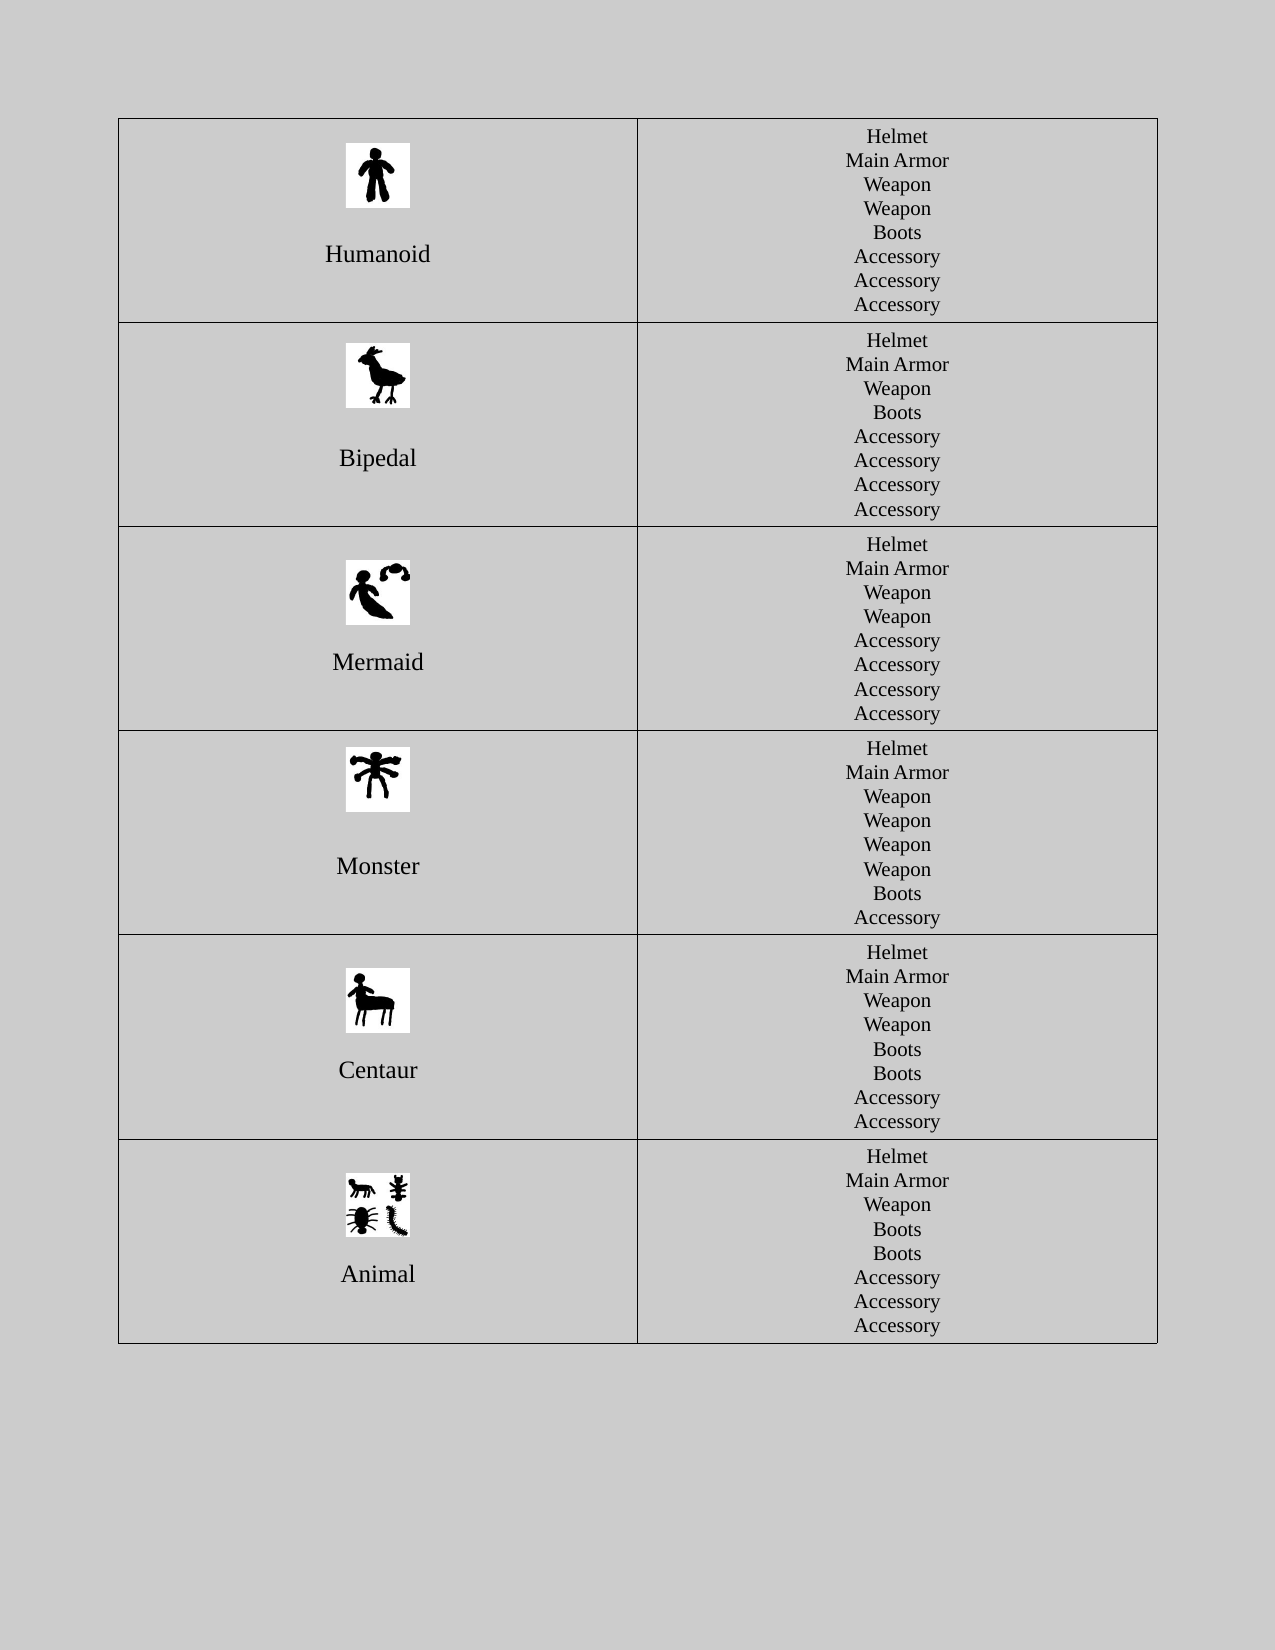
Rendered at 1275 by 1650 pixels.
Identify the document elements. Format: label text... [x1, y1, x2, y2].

table_cell Bipedal [119, 323, 637, 526]
table_cell Centaur [119, 935, 637, 1138]
picture [345, 1173, 410, 1237]
picture [345, 560, 410, 625]
table_header Helmet Main Armor Weapon Weapon Boots Accessory Accessory Accessory [638, 119, 1157, 322]
picture [345, 747, 410, 812]
picture [345, 343, 410, 408]
table_cell Helmet Main Armor Weapon Weapon Accessory Accessory Accessory Accessory [638, 527, 1157, 730]
table_cell Monster [119, 731, 637, 934]
picture [345, 968, 410, 1033]
table_cell Animal [119, 1140, 637, 1342]
table_cell Helmet Main Armor Weapon Boots Accessory Accessory Accessory Accessory [638, 323, 1157, 526]
table_header Humanoid [119, 119, 637, 322]
table_cell Helmet Main Armor Weapon Weapon Weapon Weapon Boots Accessory [638, 731, 1157, 934]
picture [345, 143, 410, 208]
table_cell Helmet Main Armor Weapon Boots Boots Accessory Accessory Accessory [638, 1140, 1157, 1342]
table_cell Helmet Main Armor Weapon Weapon Boots Boots Accessory Accessory [638, 935, 1157, 1138]
table_cell Mermaid [119, 527, 637, 730]
